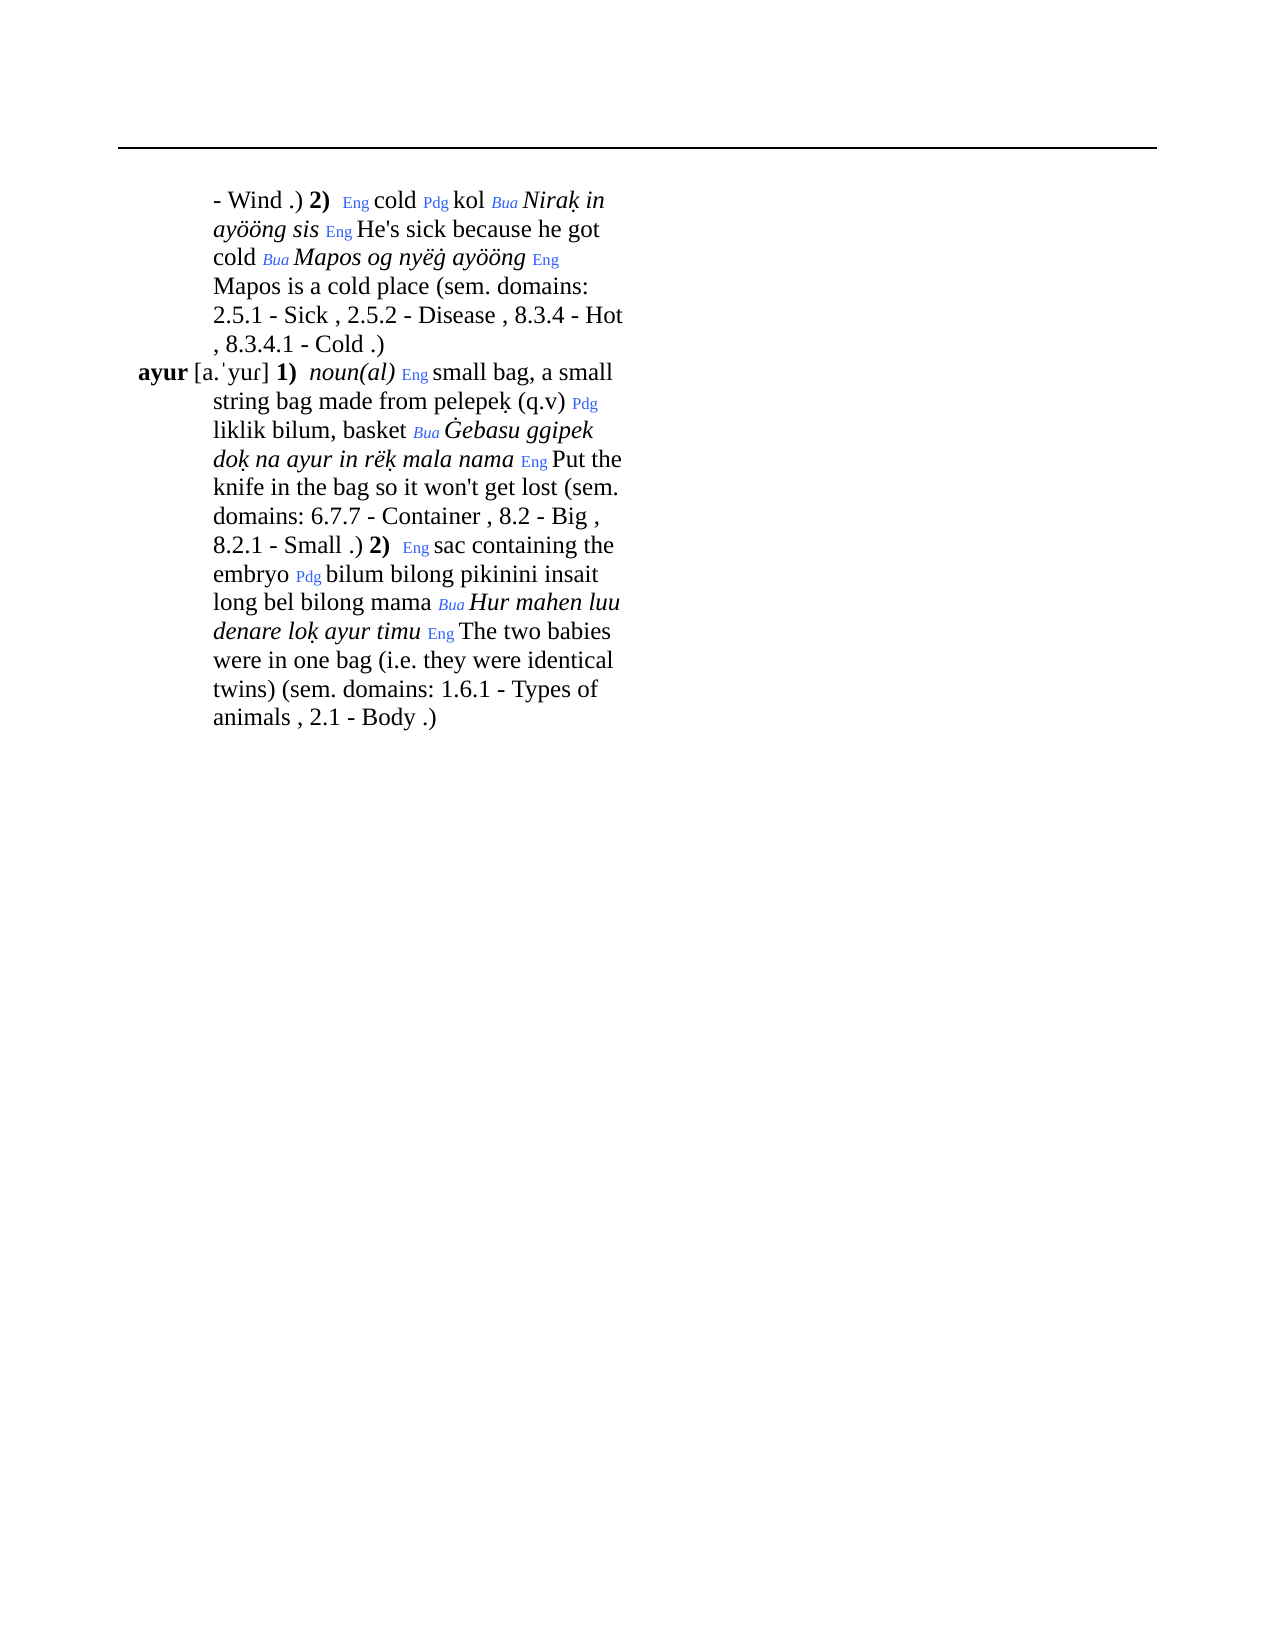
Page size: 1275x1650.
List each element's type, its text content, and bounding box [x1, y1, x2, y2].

text - Wind .) 2) Eng cold Pdg kol Bua Niraḳ in ayööng sis Eng He's sick because he got cold Bua Mapos og nyëġ ayööng Eng Mapos is a cold place (sem. domains: 2.5.1 - Sick , 2.5.2 - Disease , 8.3.4 - Hot , 8.3.4.1 - Cold .) [119, 183, 624, 354]
text ayur [a.ˈyuɾ] 1) noun(al) Eng small bag, a small string bag made from pelepeḳ (q.v) Pdg liklik bilum, basket Bua Ġebasu ggipek doḳ na ayur in rëḳ mala nama Eng Put the knife in the bag so it won't get lost (sem. domains: 6.7.7 - Container , 8.2 - Big , 8.2.1 - Small .) 2) Eng sac containing the embryo Pdg bilum bilong pikinini insait long bel bilong mama Bua Hur mahen luu denare loḳ ayur timu Eng The two babies were in one bag (i.e. they were identical twins) (sem. domains: 1.6.1 - Types of animals , 2.1 - Body .) [119, 354, 624, 735]
